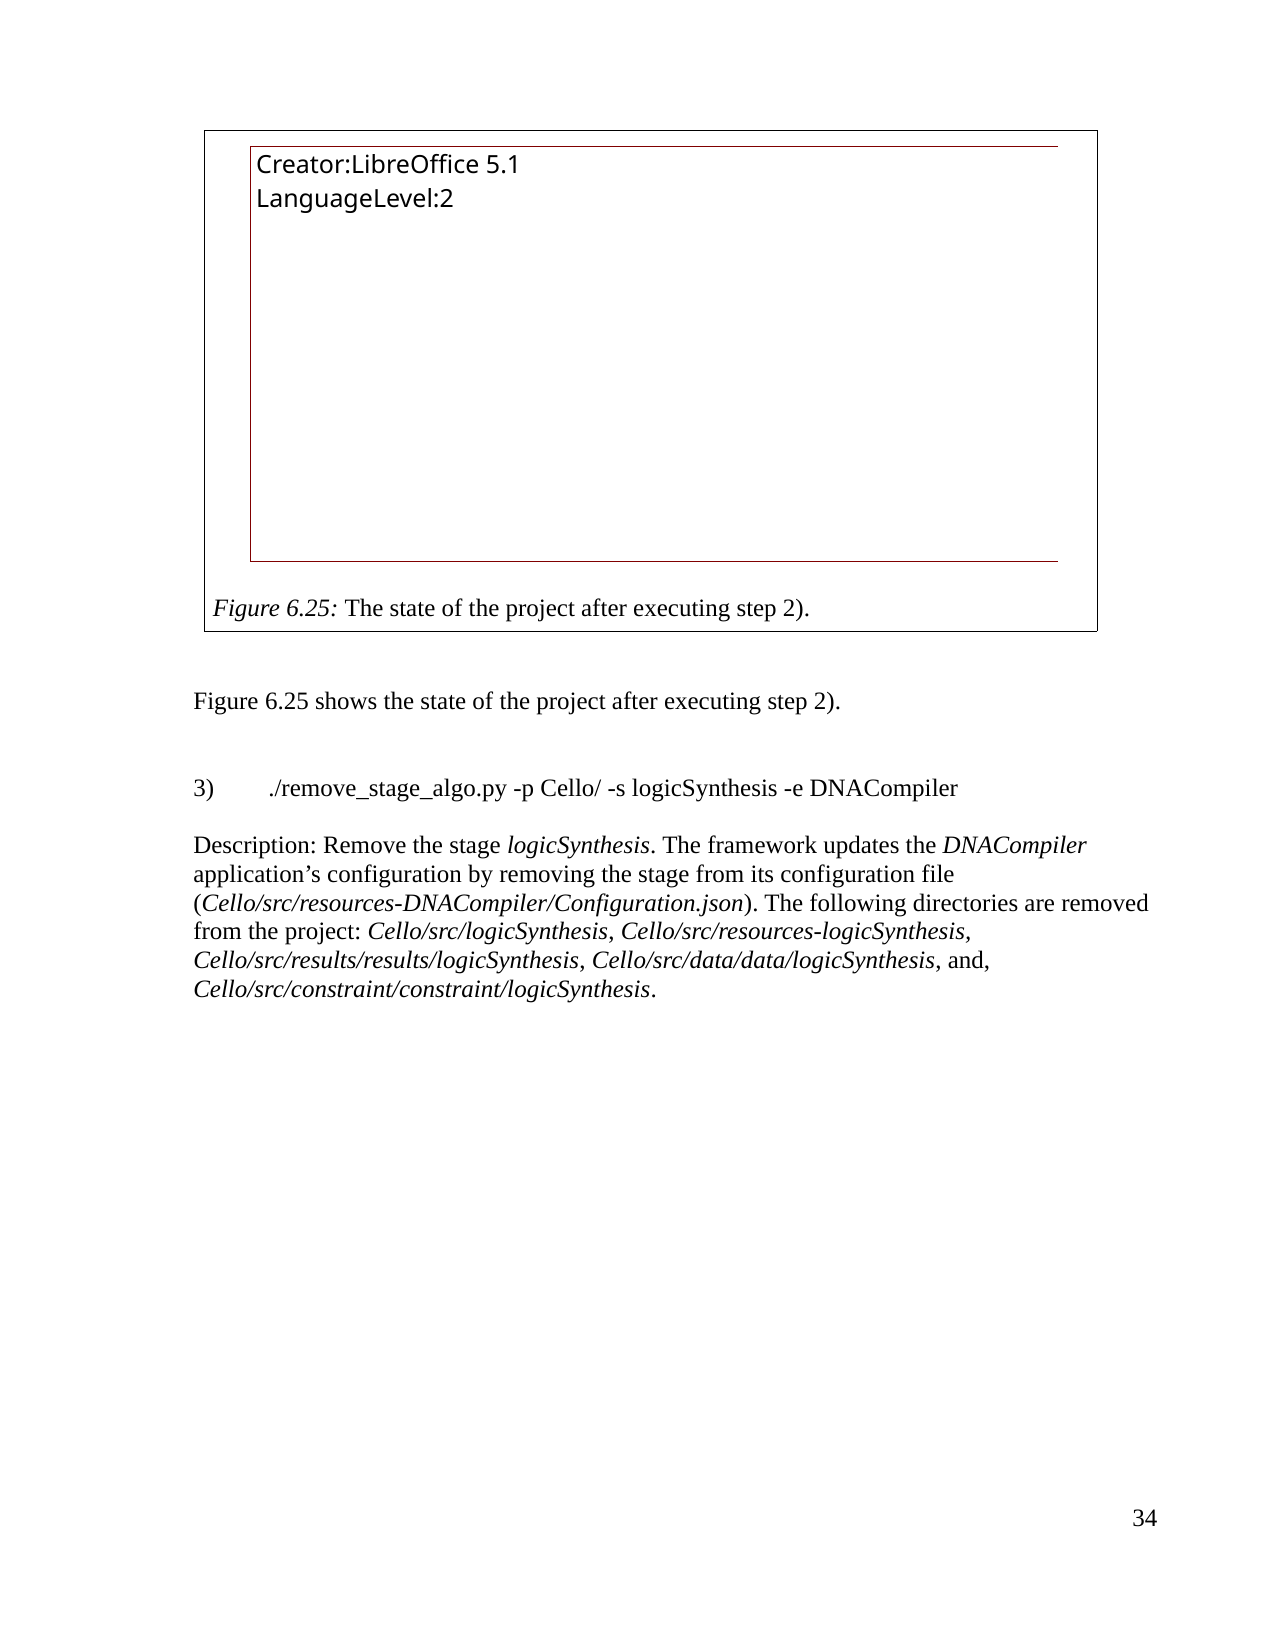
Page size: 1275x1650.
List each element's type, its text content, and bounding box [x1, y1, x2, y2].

text Description: Remove the stage logicSynthesis. The framework updates the DNACompiler application’s configuration by removing the stage from its configuration file (Cello/src/resources-DNACompiler/Configuration.json). The following directories are removed from the project: Cello/src/logicSynthesis, Cello/src/resources-logicSynthesis, Cello/src/results/results/logicSynthesis, Cello/src/data/data/logicSynthesis, and, Cello/src/constraint/constraint/logicSynthesis. [193, 830, 1157, 1003]
list Figure 6.25 shows the state of the project after executing step 2). [156, 686, 1157, 715]
text 3) ./remove_stage_algo.py -p Cello/ -s logicSynthesis -e DNACompiler [118, 773, 1157, 801]
text Figure 6.25: The state of the project after executing step 2). [213, 593, 1088, 622]
